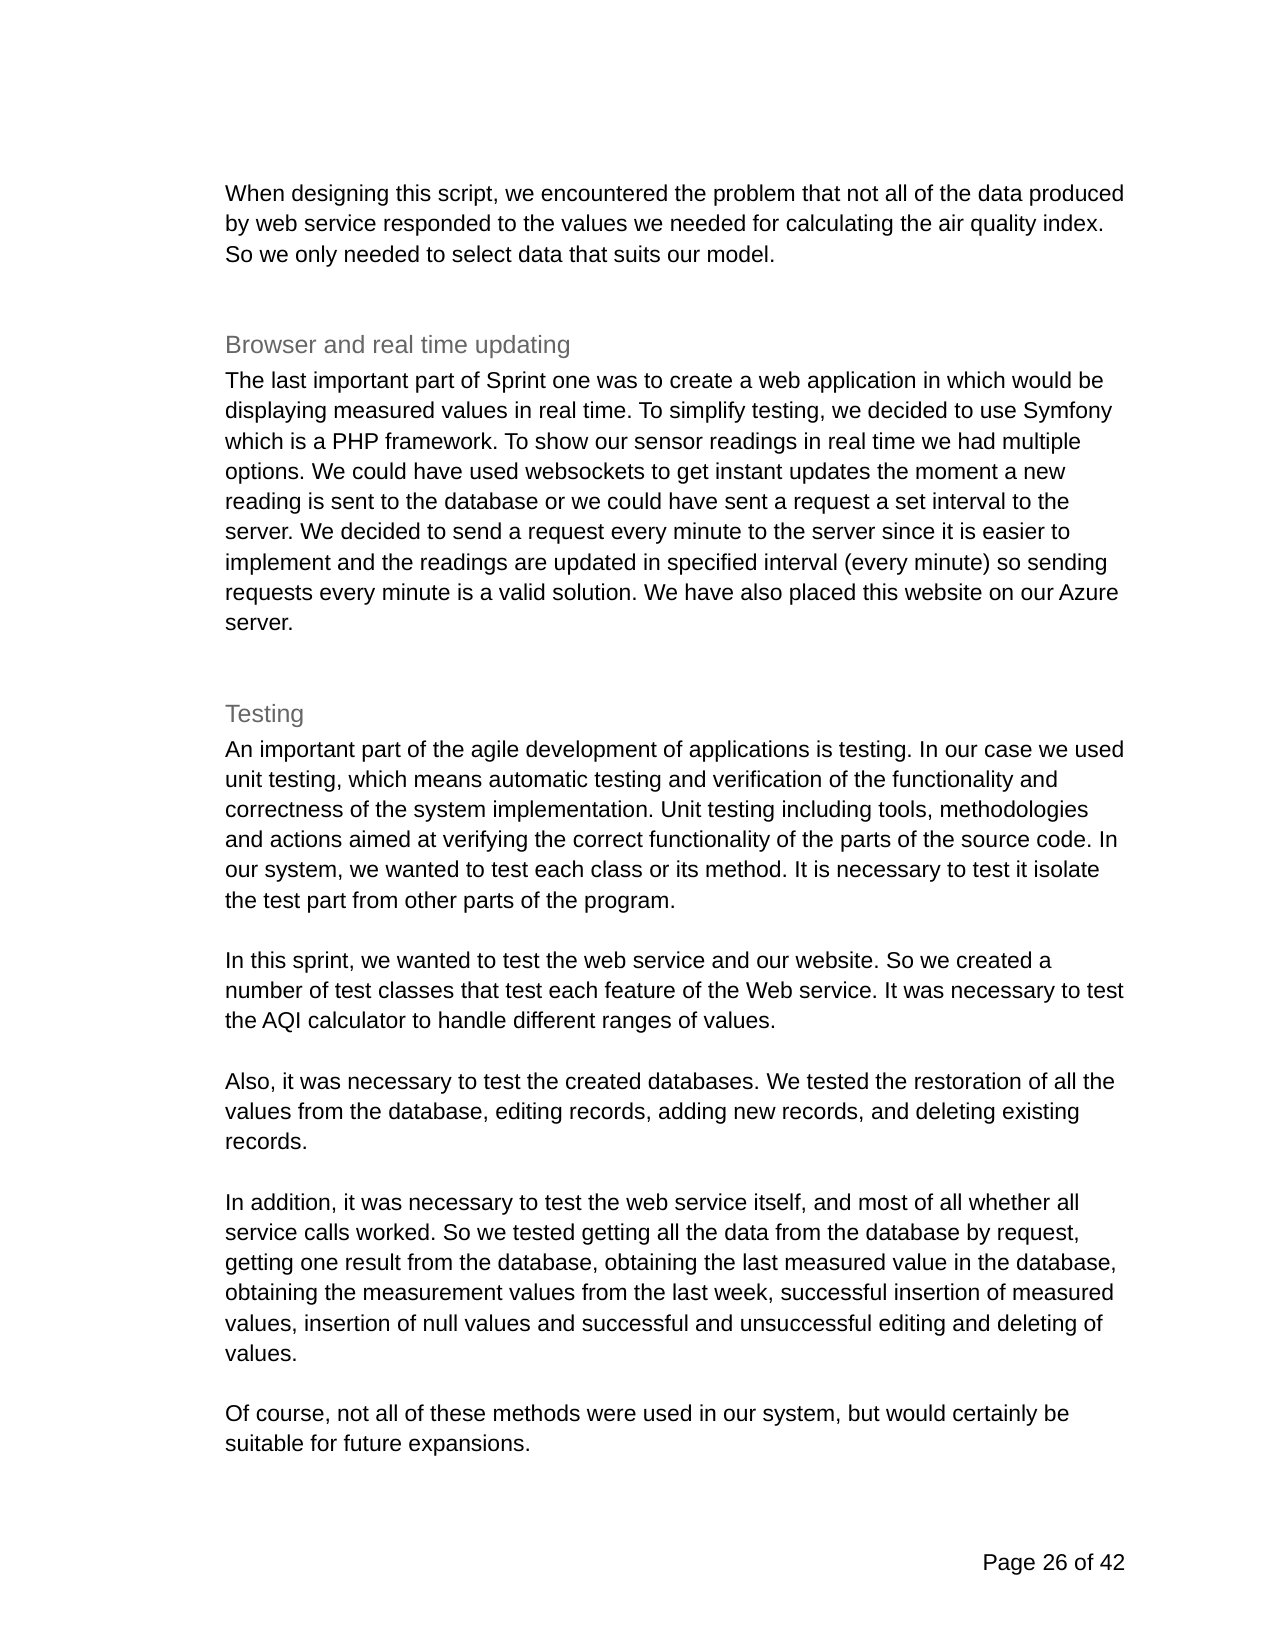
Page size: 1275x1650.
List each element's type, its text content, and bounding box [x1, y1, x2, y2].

text When designing this script, we encountered the problem that not all of the data produced by web service responded to the values ​​we needed for calculating the air quality index. So we only needed to select data that suits our model. [225, 180, 1125, 267]
text In this sprint, we wanted to test the web service and our website. So we created a number of test classes that test each feature of the Web service. It was necessary to test the AQI calculator to handle different ranges of values. [225, 947, 1125, 1034]
text An important part of the agile development of applications is testing. In our case we used unit testing, which means automatic testing and verification of the functionality and correctness of the system implementation. Unit testing including tools, methodologies and actions aimed at verifying the correct functionality of the parts of the source code. In our system, we wanted to test each class or its method. It is necessary to test it isolate the test part from other parts of the program. [225, 736, 1125, 913]
text In addition, it was necessary to test the web service itself, and most of all whether all service calls worked. So we tested getting all the data from the database by request, getting one result from the database, obtaining the last measured value in the database, obtaining the measurement values ​​from the last week, successful insertion of measured values, insertion of null values ​​and successful and unsuccessful editing and deleting of values. [225, 1189, 1125, 1366]
text Also, it was necessary to test the created databases. We tested the restoration of all the values ​​from the database, editing records, adding new records, and deleting existing records. [225, 1068, 1125, 1155]
subtitle Browser and real time updating [225, 330, 1125, 359]
subtitle Testing [225, 698, 1125, 727]
text Of course, not all of these methods were used in our system, but would certainly be suitable for future expansions. [225, 1400, 1125, 1457]
text The last important part of Sprint one was to create a web application in which would be displaying measured values ​​in real time. To simplify testing, we decided to use Symfony which is a PHP framework. To show our sensor readings in real time we had multiple options. We could have used websockets to get instant updates the moment a new reading is sent to the database or we could have sent a request a set interval to the server. We decided to send a request every minute to the server since it is easier to implement and the readings are updated in specified interval (every minute) so sending requests every minute is a valid solution. We have also placed this website on our Azure server. [225, 367, 1125, 635]
